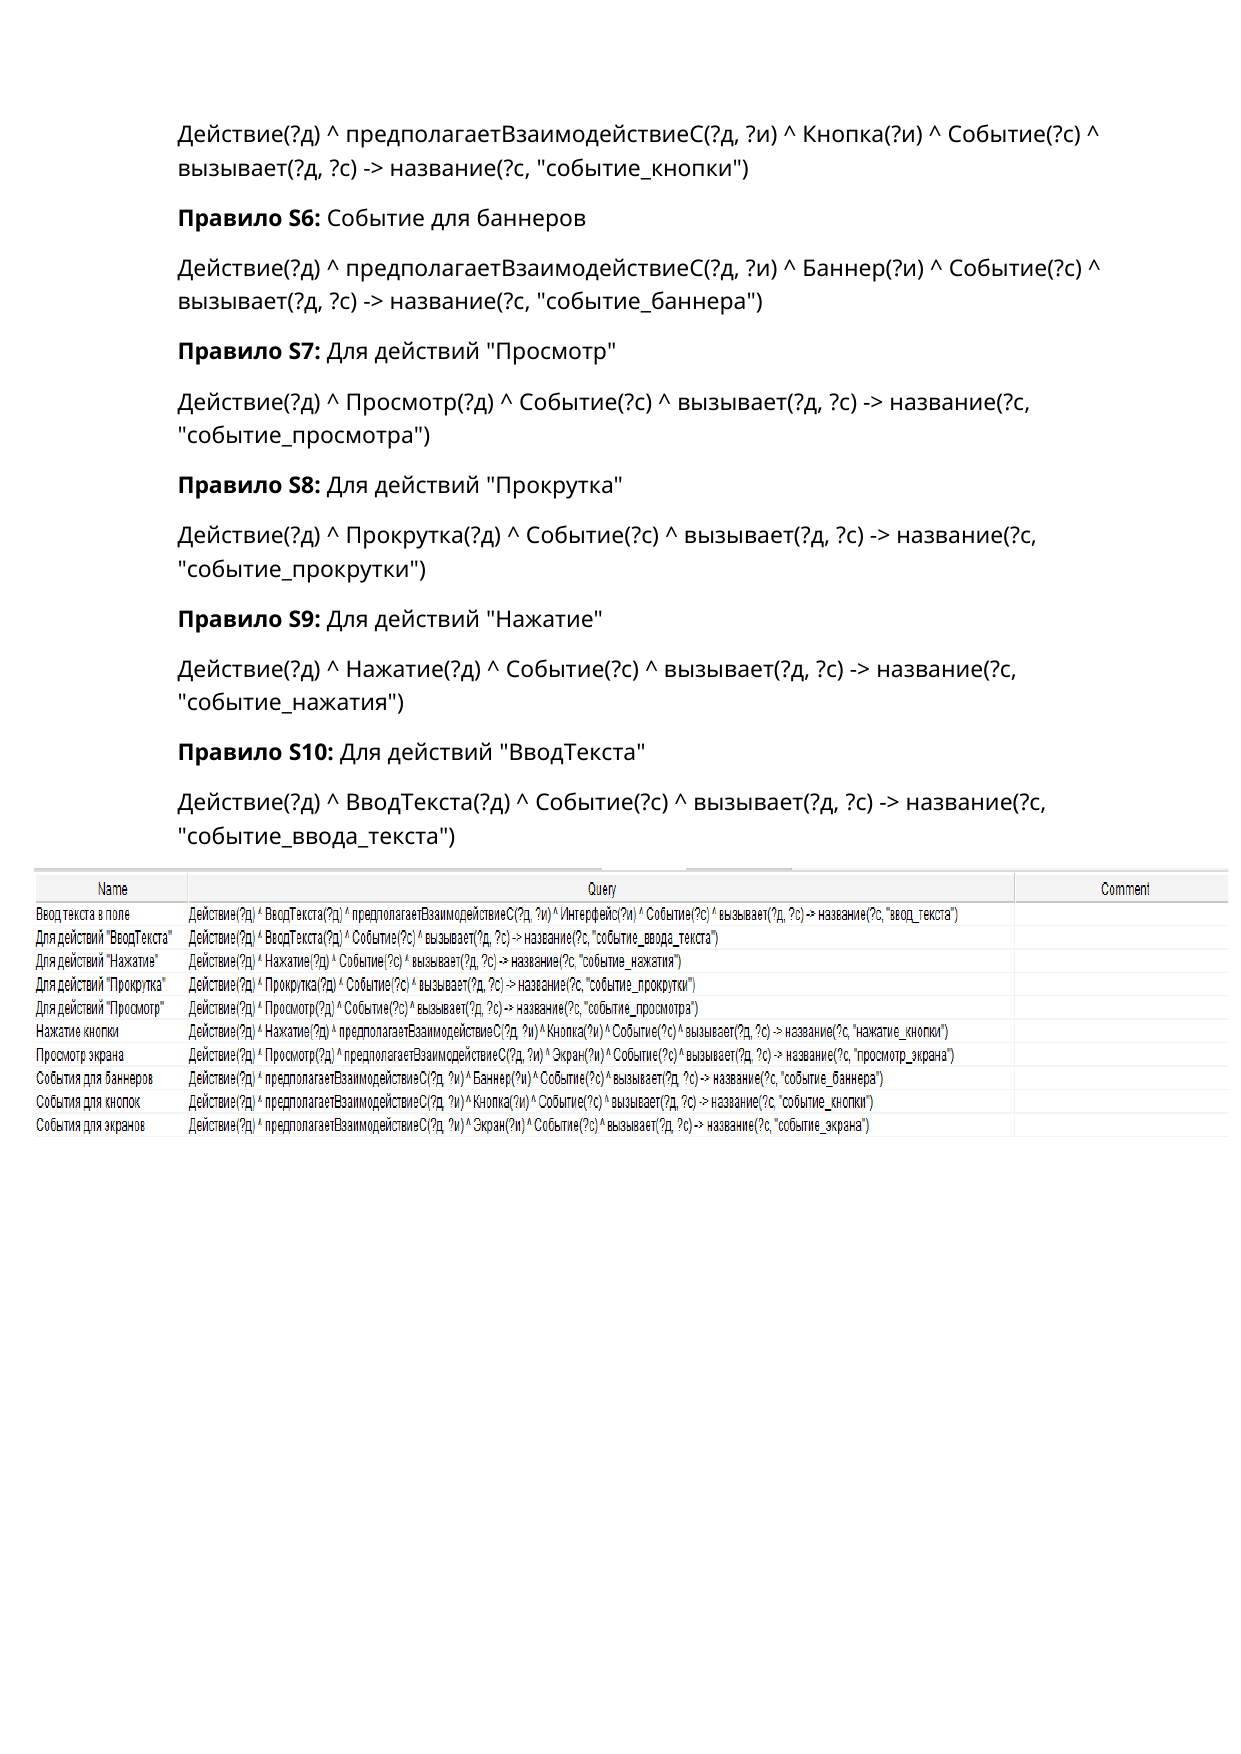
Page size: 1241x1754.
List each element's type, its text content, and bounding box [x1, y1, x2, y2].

text Правило S9: Для действий "Нажатие" [177, 603, 1152, 634]
text Правило S8: Для действий "Прокрутка" [177, 469, 1152, 500]
text Действие(?д) ^ Прокрутка(?д) ^ Событие(?с) ^ вызывает(?д, ?с) -> название(?с, "событие_прокрутки") [177, 519, 1152, 584]
text Правило S6: Событие для баннеров [177, 202, 1152, 233]
text Правило S10: Для действий "ВводТекста" [177, 736, 1152, 767]
text Действие(?д) ^ Просмотр(?д) ^ Событие(?с) ^ вызывает(?д, ?с) -> название(?с, "событие_просмотра") [177, 385, 1152, 450]
text Действие(?д) ^ Нажатие(?д) ^ Событие(?с) ^ вызывает(?д, ?с) -> название(?с, "событие_нажатия") [177, 653, 1152, 717]
text Действие(?д) ^ предполагаетВзаимодействиеС(?д, ?и) ^ Баннер(?и) ^ Событие(?с) ^ вызывает(?д, ?с) -> название(?с, "событие_баннера") [177, 252, 1152, 316]
text Действие(?д) ^ ВводТекста(?д) ^ Событие(?с) ^ вызывает(?д, ?с) -> название(?с, "событие_ввода_текста") [177, 786, 1152, 851]
text Действие(?д) ^ предполагаетВзаимодействиеС(?д, ?и) ^ Кнопка(?и) ^ Событие(?с) ^ вызывает(?д, ?с) -> название(?с, "событие_кнопки") [177, 118, 1152, 183]
picture [33, 868, 1229, 1139]
text Правило S7: Для действий "Просмотр" [177, 335, 1152, 367]
